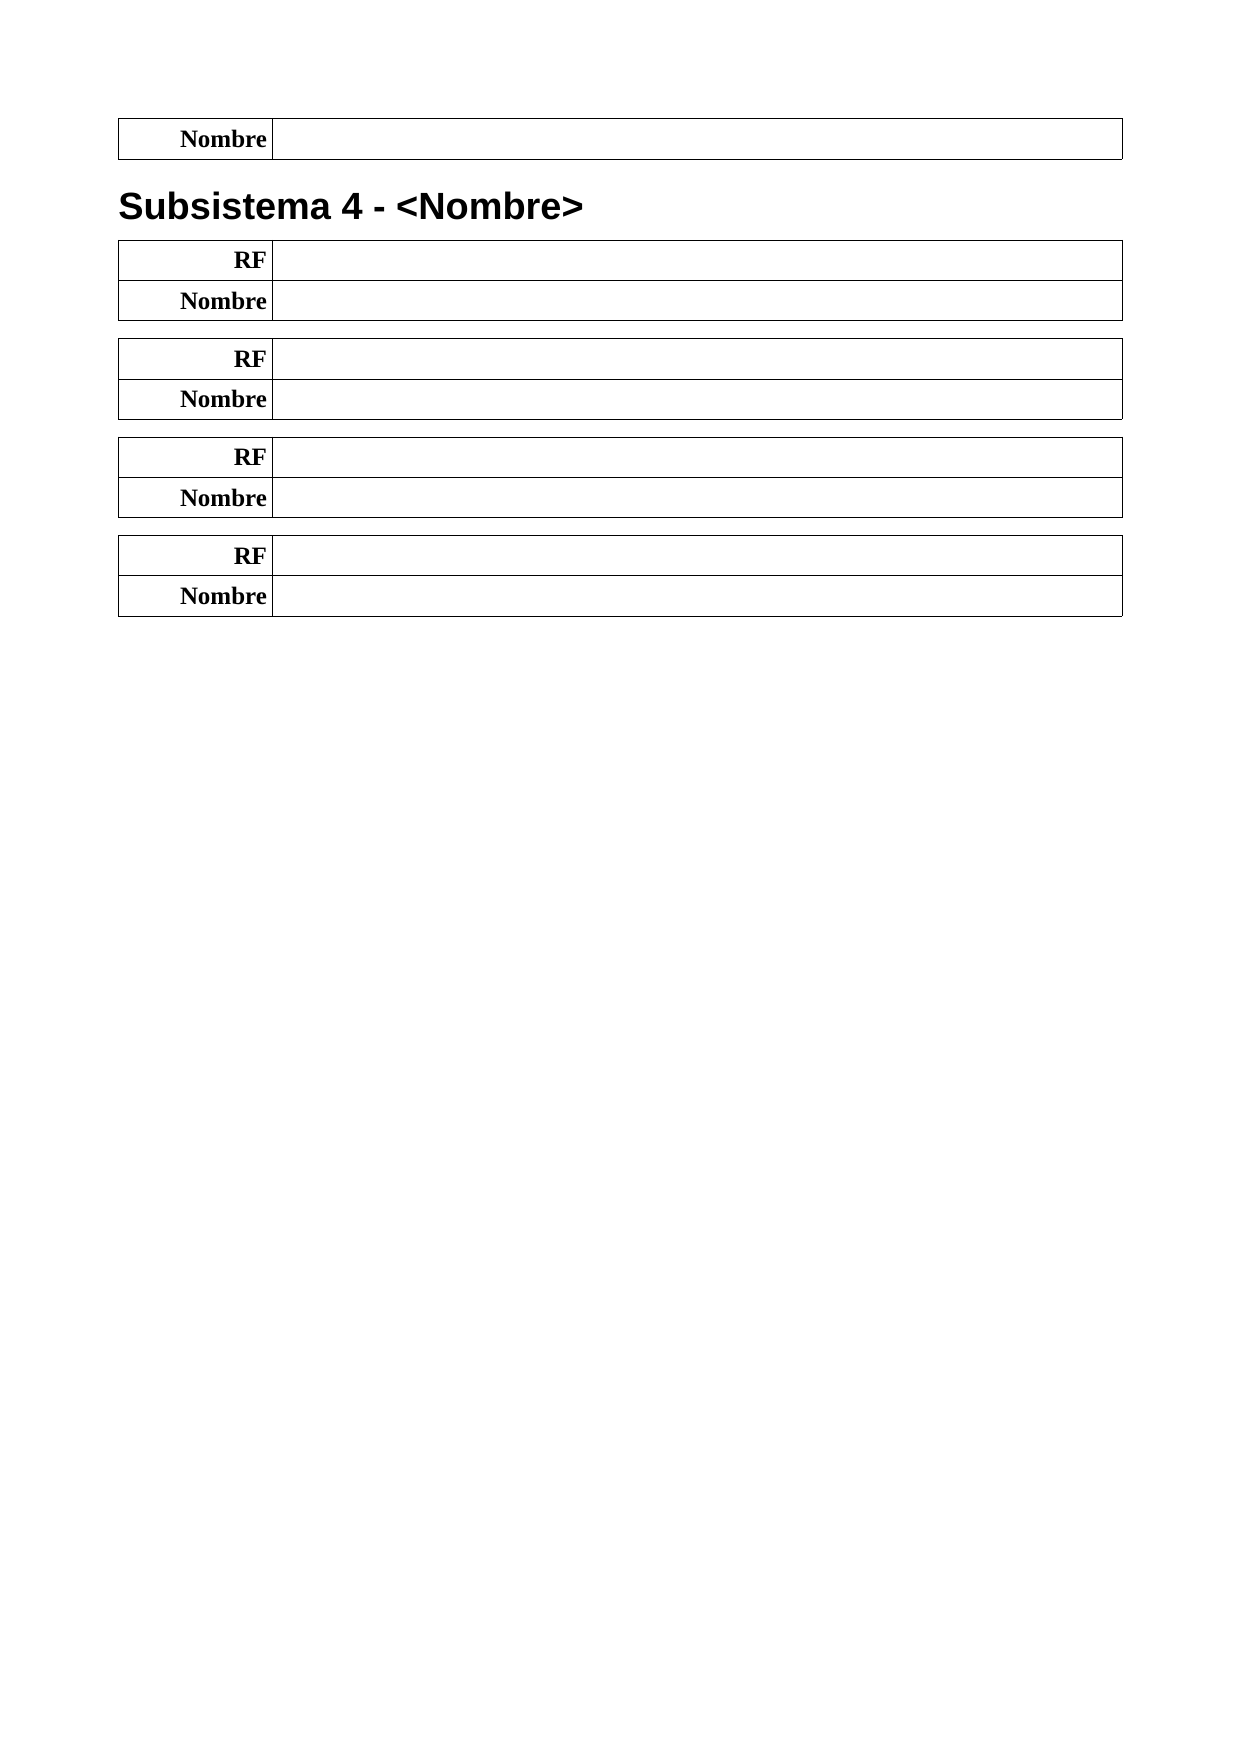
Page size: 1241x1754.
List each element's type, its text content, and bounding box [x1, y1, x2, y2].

table_header RF [119, 438, 272, 477]
table_header [273, 339, 1122, 378]
table_cell [273, 281, 1122, 320]
table_cell [273, 119, 1122, 158]
table_cell Nombre [119, 478, 272, 517]
table_cell [273, 380, 1122, 419]
subtitle Subsistema 4 - <Nombre> [118, 183, 1122, 227]
table_header RF [119, 241, 272, 280]
table_header RF [119, 339, 272, 378]
table_cell [273, 478, 1122, 517]
table_cell Nombre [119, 380, 272, 419]
table_header [273, 536, 1122, 575]
table_cell Nombre [119, 281, 272, 320]
table_header [273, 438, 1122, 477]
table_cell [273, 576, 1122, 616]
table_header [273, 241, 1122, 280]
table_cell Nombre [119, 576, 272, 616]
table_header RF [119, 536, 272, 575]
table_cell Nombre [119, 119, 272, 158]
